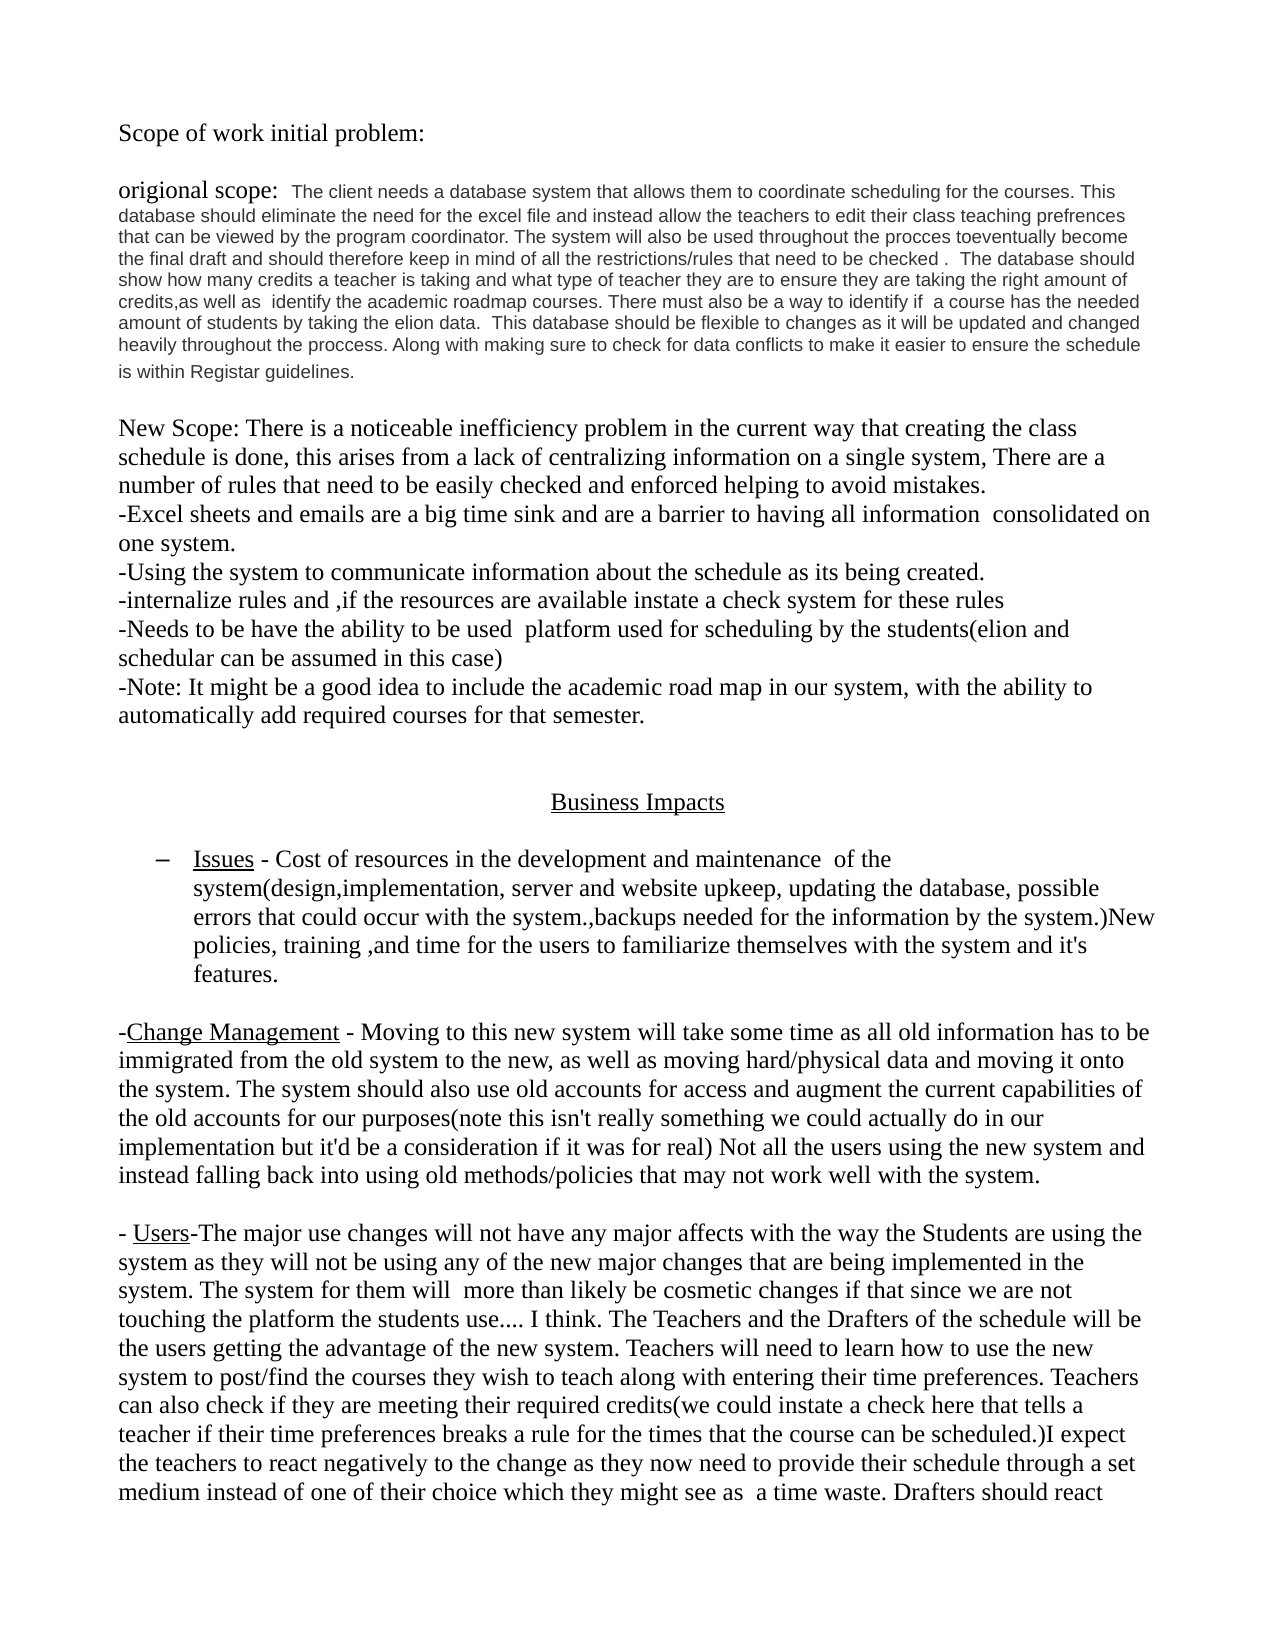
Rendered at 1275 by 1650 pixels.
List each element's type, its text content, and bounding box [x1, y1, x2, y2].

text Business Impacts [118, 787, 1157, 815]
text New Scope: There is a noticeable inefficiency problem in the current way that creating the class schedule is done, this arises from a lack of centralizing information on a single system, There are a number of rules that need to be easily checked and enforced helping to avoid mistakes. [118, 413, 1157, 499]
text origional scope: The client needs a database system that allows them to coordinate scheduling for the courses. This database should eliminate the need for the excel file and instead allow the teachers to edit their class teaching prefrences that can be viewed by the program coordinator. The system will also be used throughout the procces toeventually become the final draft and should therefore keep in mind of all the restrictions/rules that need to be checked . The database should show how many credits a teacher is taking and what type of teacher they are to ensure they are taking the right amount of credits,as well as identify the academic roadmap courses. There must also be a way to identify if a course has the needed amount of students by taking the elion data. This database should be flexible to changes as it will be updated and changed heavily throughout the proccess. Along with making sure to check for data conflicts to make it easier to ensure the schedule is within Registar guidelines. [118, 176, 1157, 384]
text - Users-The major use changes will not have any major affects with the way the Students are using the system as they will not be using any of the new major changes that are being implemented in the system. The system for them will more than likely be cosmetic changes if that since we are not touching the platform the students use.... I think. The Teachers and the Drafters of the schedule will be the users getting the advantage of the new system. Teachers will need to learn how to use the new system to post/find the courses they wish to teach along with entering their time preferences. Teachers can also check if they are meeting their required credits(we could instate a check here that tells a teacher if their time preferences breaks a rule for the times that the course can be scheduled.)I expect the teachers to react negatively to the change as they now need to provide their schedule through a set medium instead of one of their choice which they might see as a time waste. Drafters should react [118, 1218, 1157, 1505]
text -Needs to be have the ability to be used platform used for scheduling by the students(elion and schedular can be assumed in this case) [118, 614, 1157, 672]
text Scope of work initial problem: [118, 118, 1157, 147]
text -Excel sheets and emails are a big time sink and are a barrier to having all information consolidated on one system. [118, 499, 1157, 557]
text -Note: It might be a good idea to include the academic road map in our system, with the ability to automatically add required courses for that semester. [118, 672, 1157, 729]
text -Using the system to communicate information about the schedule as its being created. [118, 557, 1157, 585]
text -Change Management - Moving to this new system will take some time as all old information has to be immigrated from the old system to the new, as well as moving hard/physical data and moving it onto the system. The system should also use old accounts for access and augment the current capabilities of the old accounts for our purposes(note this isn't really something we could actually do in our implementation but it'd be a consideration if it was for real) Not all the users using the new system and instead falling back into using old methods/policies that may not work well with the system. [118, 1017, 1157, 1189]
list Issues - Cost of resources in the development and maintenance of the system(design,implementation, server and website upkeep, updating the database, possible errors that could occur with the system.,backups needed for the information by the system.)New policies, training ,and time for the users to familiarize themselves with the system and it's features. [156, 844, 1157, 988]
text -internalize rules and ,if the resources are available instate a check system for these rules [118, 585, 1157, 614]
